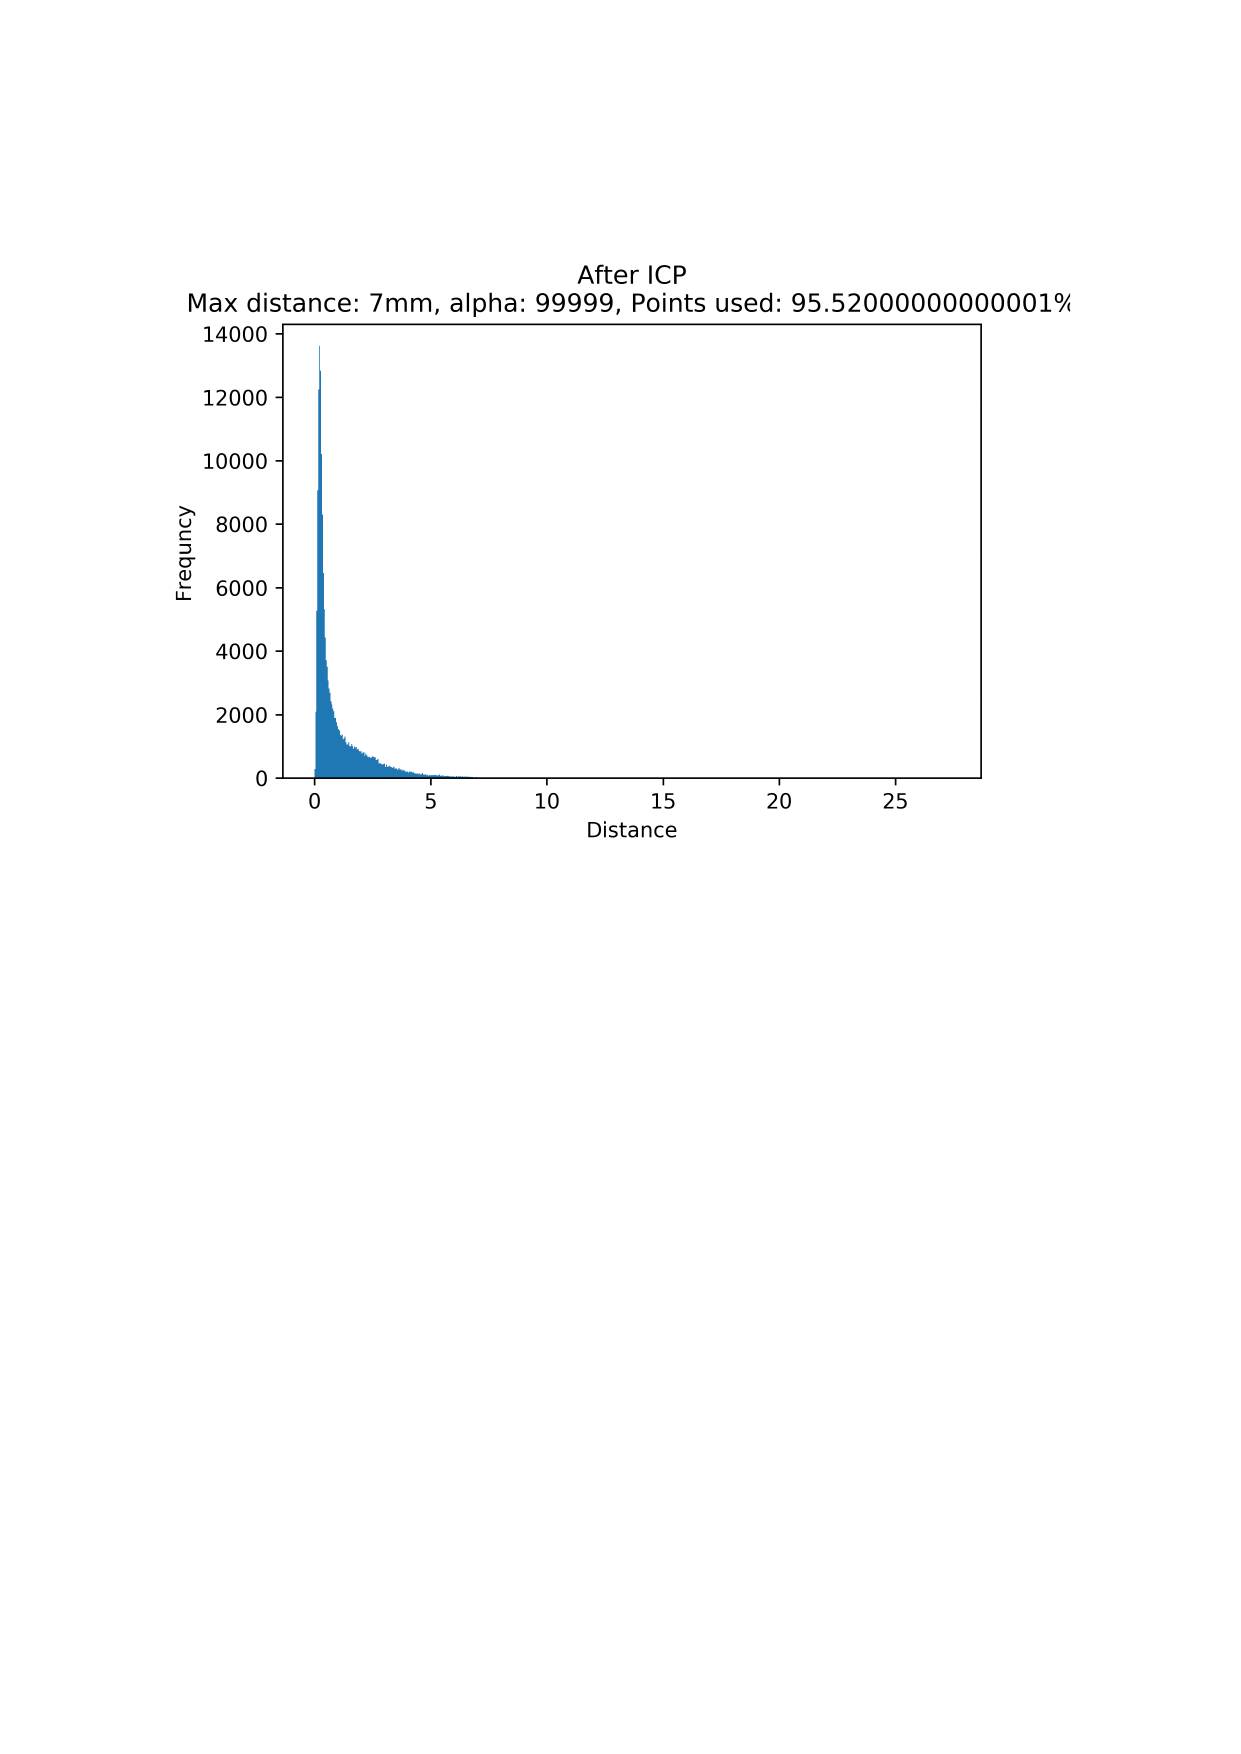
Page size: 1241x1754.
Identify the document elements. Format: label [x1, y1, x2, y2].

picture [170, 252, 1071, 853]
